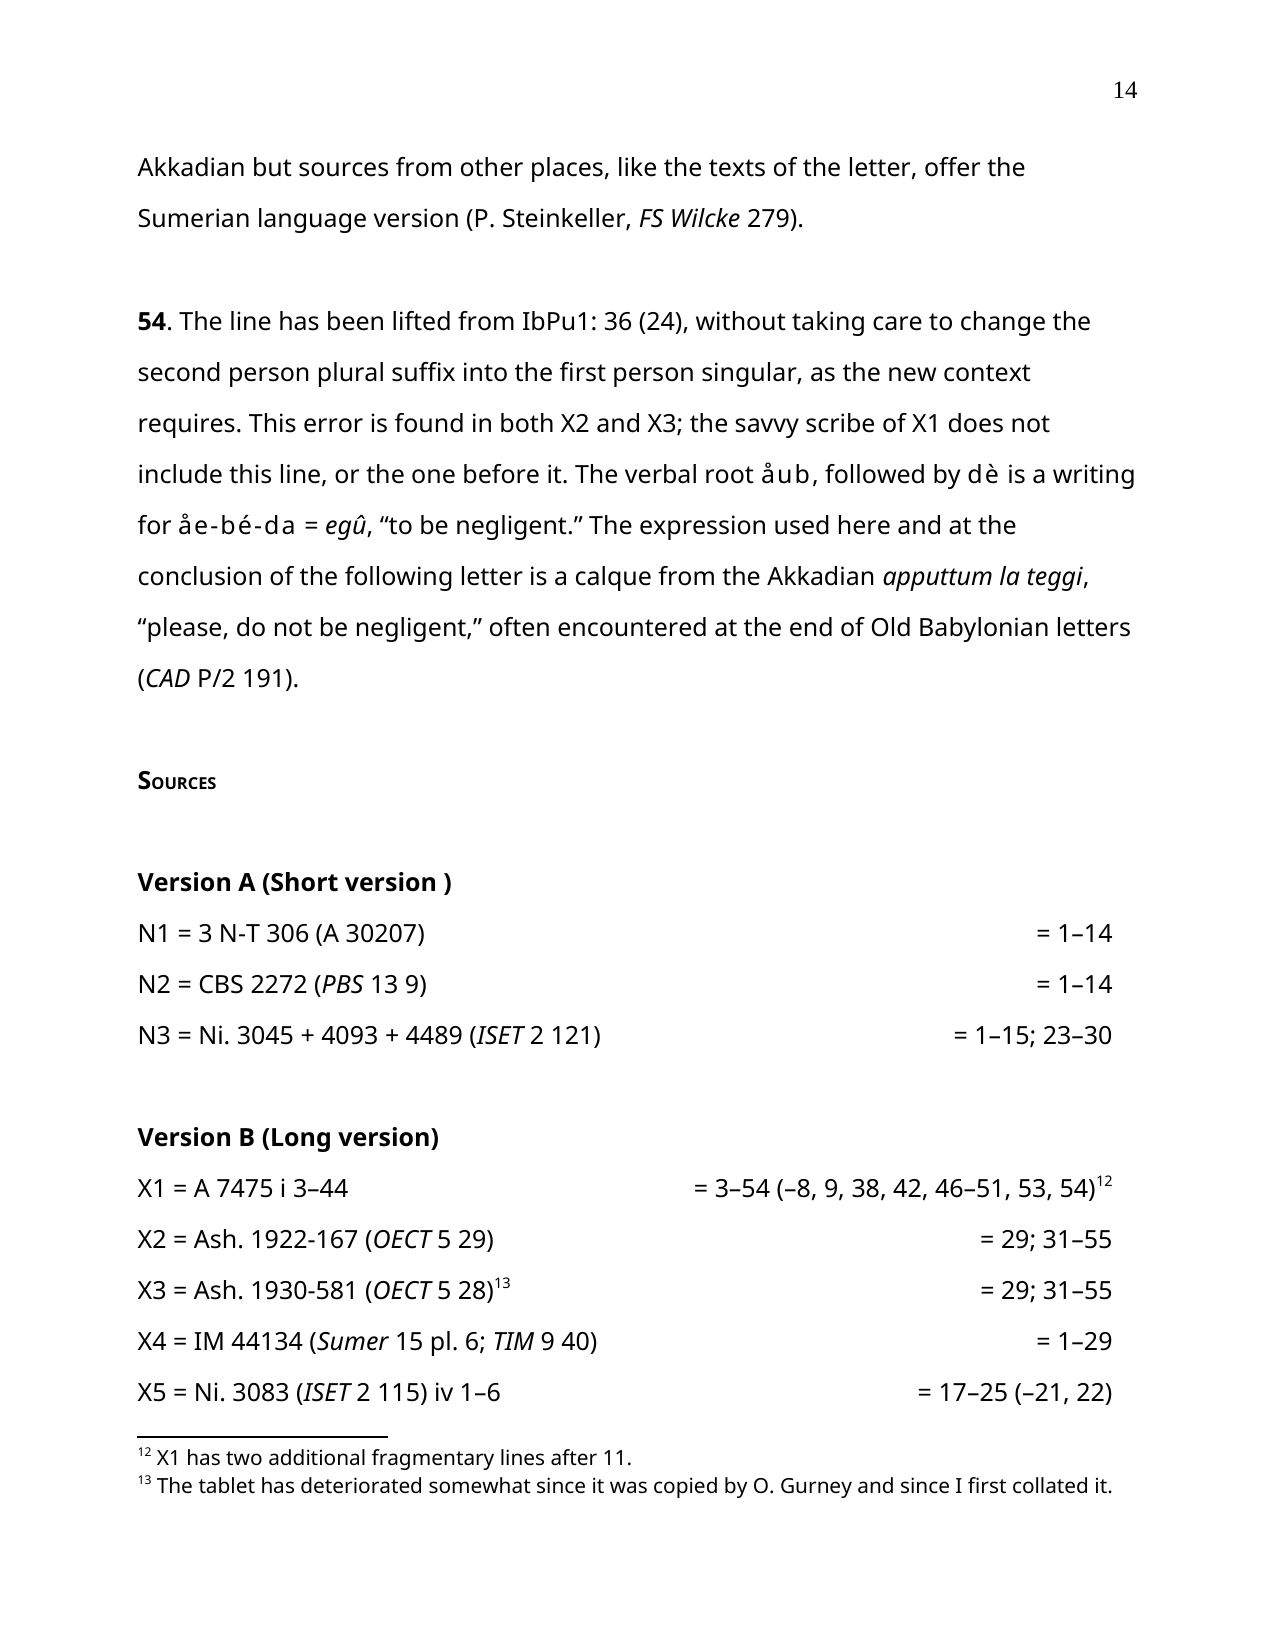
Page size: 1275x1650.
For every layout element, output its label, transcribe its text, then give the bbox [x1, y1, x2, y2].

text N2 = CBS 2272 (PBS 13 9) = 1–14 [137, 967, 1138, 1001]
text Version B (Long version) [137, 1120, 1138, 1154]
text 54. The line has been lifted from IbPu1: 36 (24), without taking care to change the second person plural suffix into the first person singular, as the new context requires. This error is found in both X2 and X3; the savvy scribe of X1 does not include this line, or the one before it. The verbal root åub, followed by dè is a writing for åe-bé-da = egû, “to be negligent.” The expression used here and at the conclusion of the following letter is a calque from the Akkadian apputtum la teggi, “please, do not be negligent,” often encountered at the end of Old Babylonian letters (CAD P/2 191). [137, 303, 1138, 694]
text N3 = Ni. 3045 + 4093 + 4489 (ISET 2 121) = 1–15; 23–30 [137, 1018, 1138, 1052]
text Version A (Short version ) [137, 864, 1138, 899]
text Sources [137, 762, 1138, 797]
text X5 = Ni. 3083 (ISET 2 115) iv 1–6 = 17–25 (–21, 22) [137, 1375, 1138, 1409]
text X3 = Ash. 1930-581 (OECT 5 28) = 29; 31–55 [137, 1273, 1138, 1307]
text X1 = A 7475 i 3–44 = 3–54 (–8, 9, 38, 42, 46–51, 53, 54) [137, 1171, 1138, 1205]
text X2 = Ash. 1922-167 (OECT 5 29) = 29; 31–55 [137, 1222, 1138, 1256]
text X4 = IM 44134 (Sumer 15 pl. 6; TIM 9 40) = 1–29 [137, 1324, 1138, 1358]
text N1 = 3 N-T 306 (A 30207) = 1–14 [137, 916, 1138, 950]
text The tablet has deteriorated somewhat since it was copied by O. Gurney and since I first collated it. [137, 1472, 1138, 1500]
text Akkadian but sources from other places, like the texts of the letter, offer the Sumerian language version (P. Steinkeller, FS Wilcke 279). [137, 150, 1138, 235]
text X1 has two additional fragmentary lines after 11. [137, 1443, 1138, 1472]
